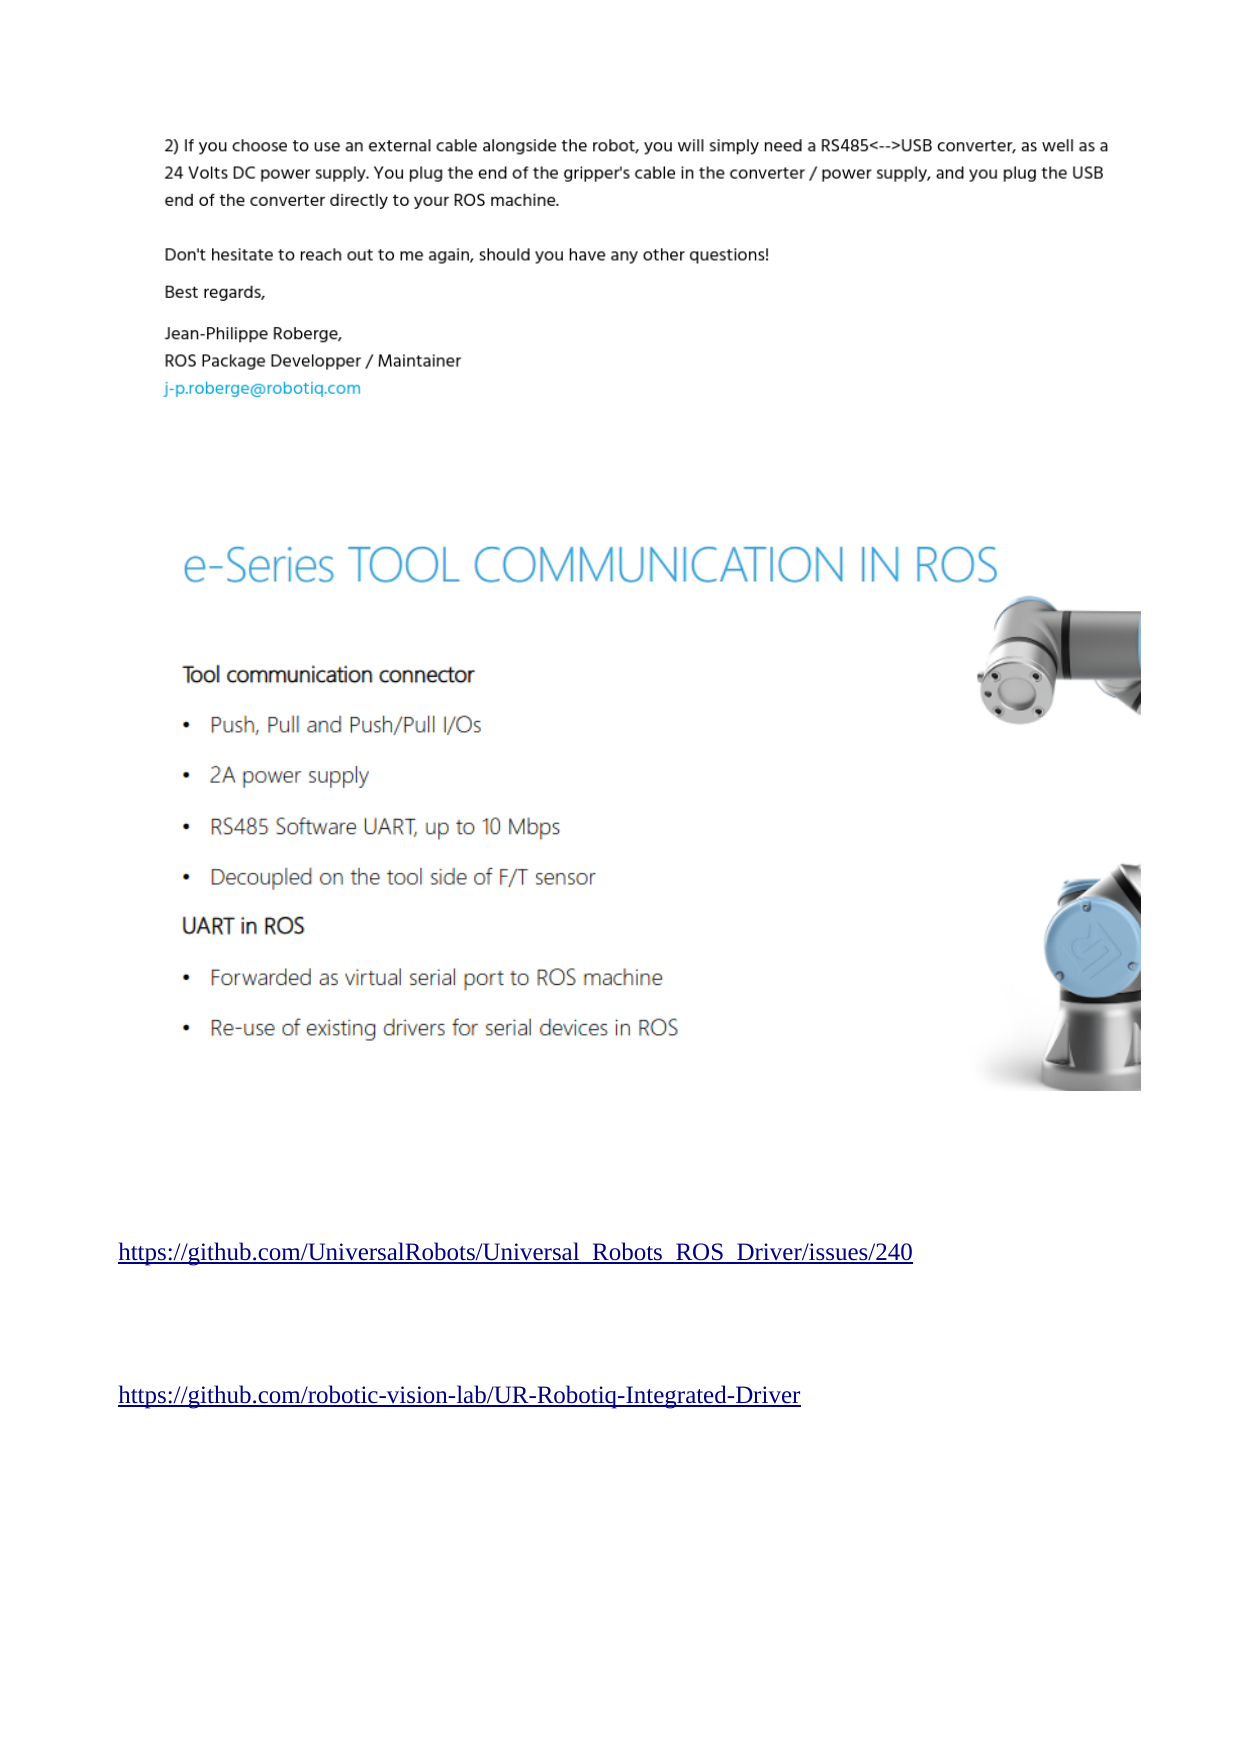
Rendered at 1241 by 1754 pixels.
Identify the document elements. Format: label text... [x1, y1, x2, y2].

picture [136, 526, 1141, 1091]
picture [118, 118, 1123, 409]
text https://github.com/UniversalRobots/Universal_Robots_ROS_Driver/issues/240 [118, 1237, 1122, 1266]
text https://github.com/robotic-vision-lab/UR-Robotiq-Integrated-Driver [118, 1380, 1122, 1409]
